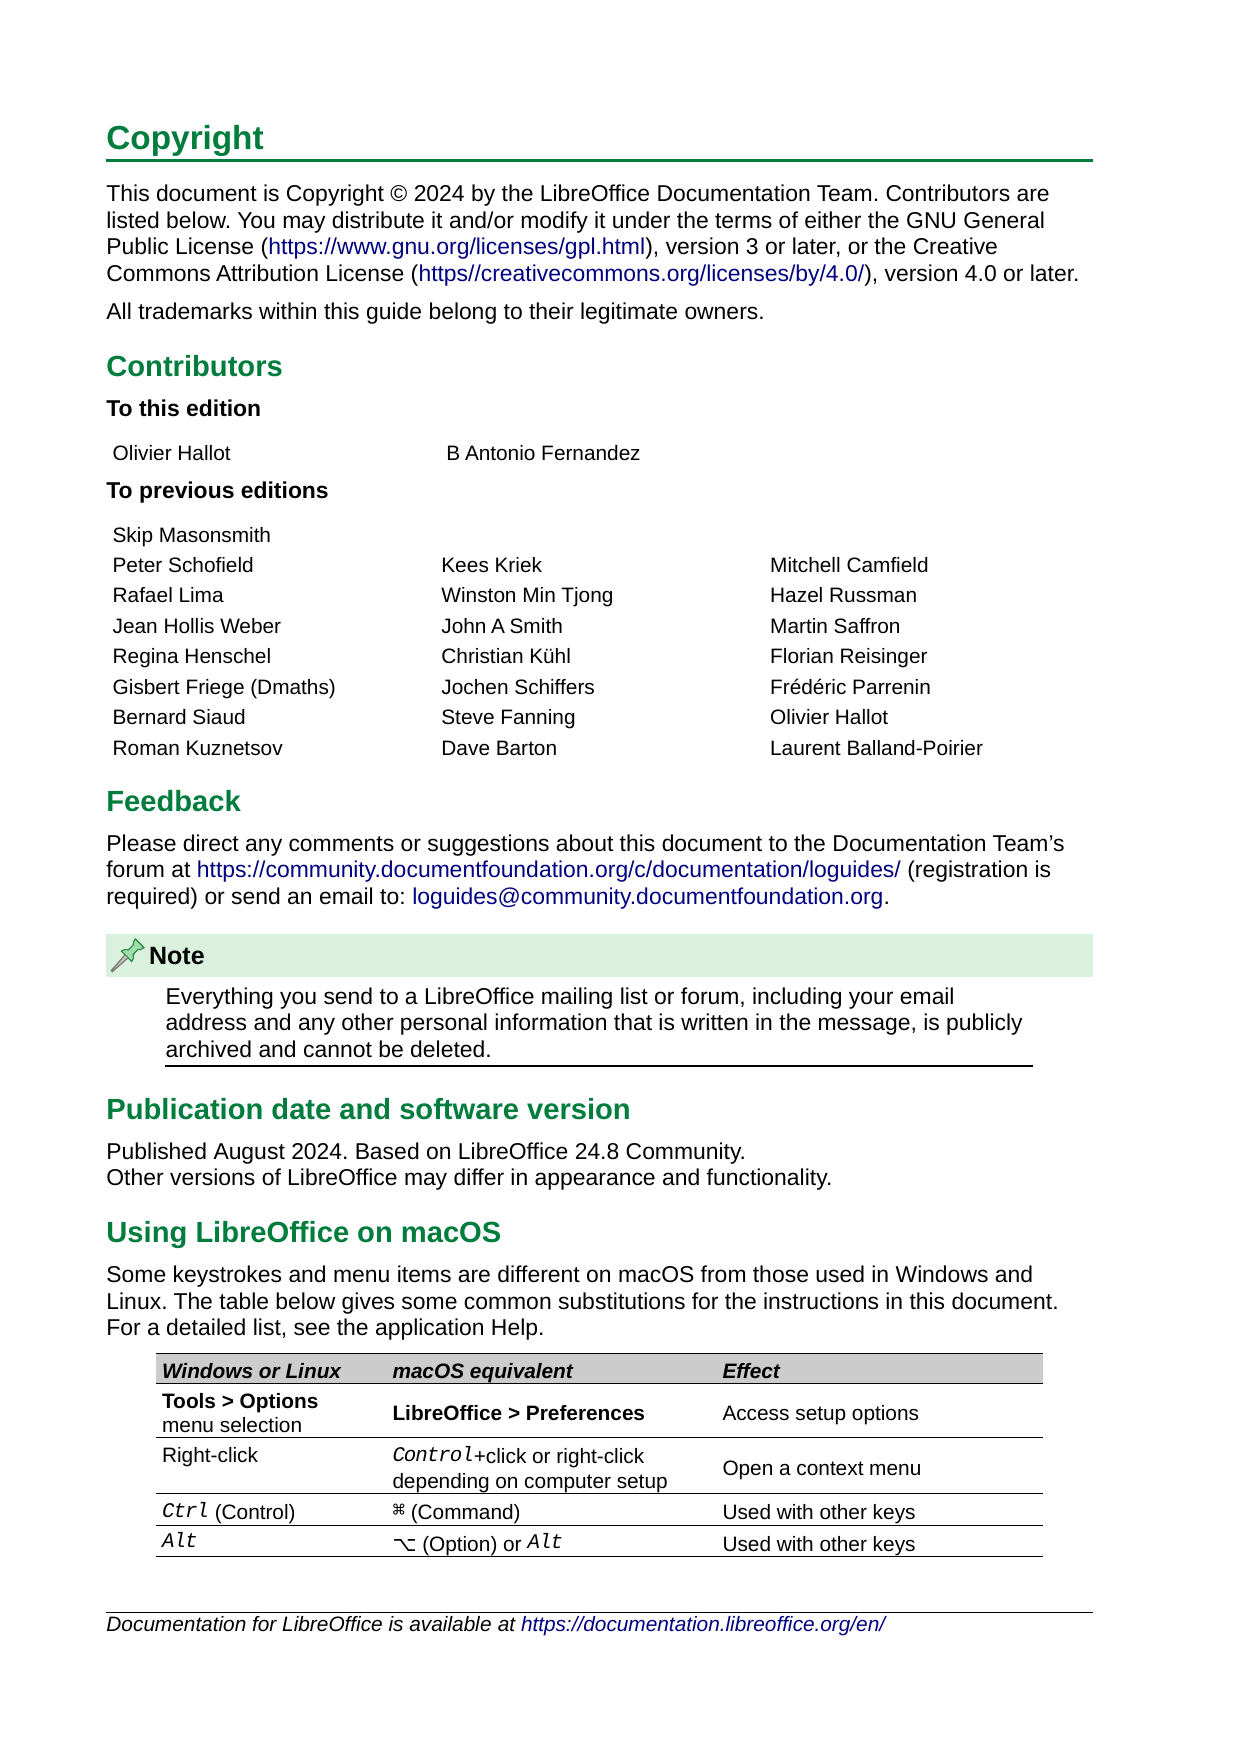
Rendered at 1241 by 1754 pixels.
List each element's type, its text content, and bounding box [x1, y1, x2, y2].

table_cell ⌥ (Option) or Alt [386, 1526, 716, 1556]
table_cell Alt [156, 1526, 386, 1556]
table_cell Gisbert Friege (Dmaths) [106, 668, 435, 698]
table_cell Tools > Options menu selection [156, 1384, 386, 1437]
table_cell Peter Schofield [106, 546, 435, 577]
table_cell Regina Henschel [106, 638, 435, 668]
table_cell Kees Kriek [435, 546, 764, 577]
text Published August 2024. Based on LibreOffice 24.8 Community. Other versions of LibreOffice may differ in appearance and functionality. [106, 1138, 1093, 1191]
table_cell Open a context menu [716, 1438, 1043, 1493]
table_header [766, 434, 1093, 465]
table_cell Right-click [156, 1438, 386, 1493]
text Please direct any comments or suggestions about this document to the Documentation Team’s forum at https://community.documentfoundation.org/c/documentation/loguides/ (registration is required) or send an email to: loguides@community.documentfoundation.org. [106, 830, 1093, 909]
subtitle Contributors [106, 349, 1093, 383]
table_cell Access setup options [716, 1384, 1043, 1437]
table_cell Laurent Balland-Poirier [764, 729, 1093, 759]
table_cell Olivier Hallot [764, 699, 1093, 729]
table_cell LibreOffice > Preferences [386, 1384, 716, 1437]
table_cell Bernard Siaud [106, 699, 435, 729]
table_header Windows or Linux [156, 1354, 386, 1383]
table_cell Jochen Schiffers [435, 668, 764, 698]
table_cell Mitchell Camfield [764, 546, 1093, 577]
text All trademarks within this guide belong to their legitimate owners. [106, 298, 1093, 325]
table_header Effect [716, 1354, 1043, 1383]
table_cell Used with other keys [716, 1494, 1043, 1524]
table_header Skip Masonsmith [106, 516, 435, 546]
text To this edition [106, 395, 1093, 422]
table_cell Winston Min Tjong [435, 577, 764, 607]
table_cell Dave Barton [435, 729, 764, 759]
table_cell Control+click or right-click depending on computer setup [386, 1438, 716, 1493]
table_cell Rafael Lima [106, 577, 435, 607]
text Some keystrokes and menu items are different on macOS from those used in Windows and Linux. The table below gives some common substitutions for the instructions in this document. For a detailed list, see the application Help. [106, 1261, 1093, 1340]
table_header B Antonio Fernandez [440, 434, 766, 465]
text To previous editions [106, 477, 1093, 503]
subtitle Using LibreOffice on macOS [106, 1215, 1093, 1249]
text Everything you send to a LibreOffice mailing list or forum, including your email address and any other personal information that is written in the message, is publicly archived and cannot be deleted. [165, 983, 1033, 1065]
table_header macOS equivalent [386, 1354, 716, 1383]
text This document is Copyright © 2024 by the LibreOffice Documentation Team. Contributors are listed below. You may distribute it and/or modify it under the terms of either the GNU General Public License (https://www.gnu.org/licenses/gpl.html), version 3 or later, or the Creative Commons Attribution License (https//creativecommons.org/licenses/by/4.0/), version 4.0 or later. [106, 180, 1093, 286]
table_cell Roman Kuznetsov [106, 729, 435, 759]
table_header [435, 516, 764, 546]
table_cell Frédéric Parrenin [764, 668, 1093, 698]
subtitle Note [106, 934, 1093, 977]
table_cell Jean Hollis Weber [106, 607, 435, 638]
table_cell Used with other keys [716, 1526, 1043, 1556]
table_cell John A Smith [435, 607, 764, 638]
table_cell Ctrl (Control) [156, 1494, 386, 1524]
table_cell Hazel Russman [764, 577, 1093, 607]
table_cell ⌘ (Command) [386, 1494, 716, 1524]
table_cell Steve Fanning [435, 699, 764, 729]
table_cell Florian Reisinger [764, 638, 1093, 668]
table_cell Martin Saffron [764, 607, 1093, 638]
subtitle Publication date and software version [106, 1092, 1093, 1125]
subtitle Copyright [106, 118, 1093, 159]
table_header Olivier Hallot [106, 434, 440, 465]
subtitle Feedback [106, 784, 1093, 818]
table_header [764, 516, 1093, 546]
table_cell Christian Kühl [435, 638, 764, 668]
